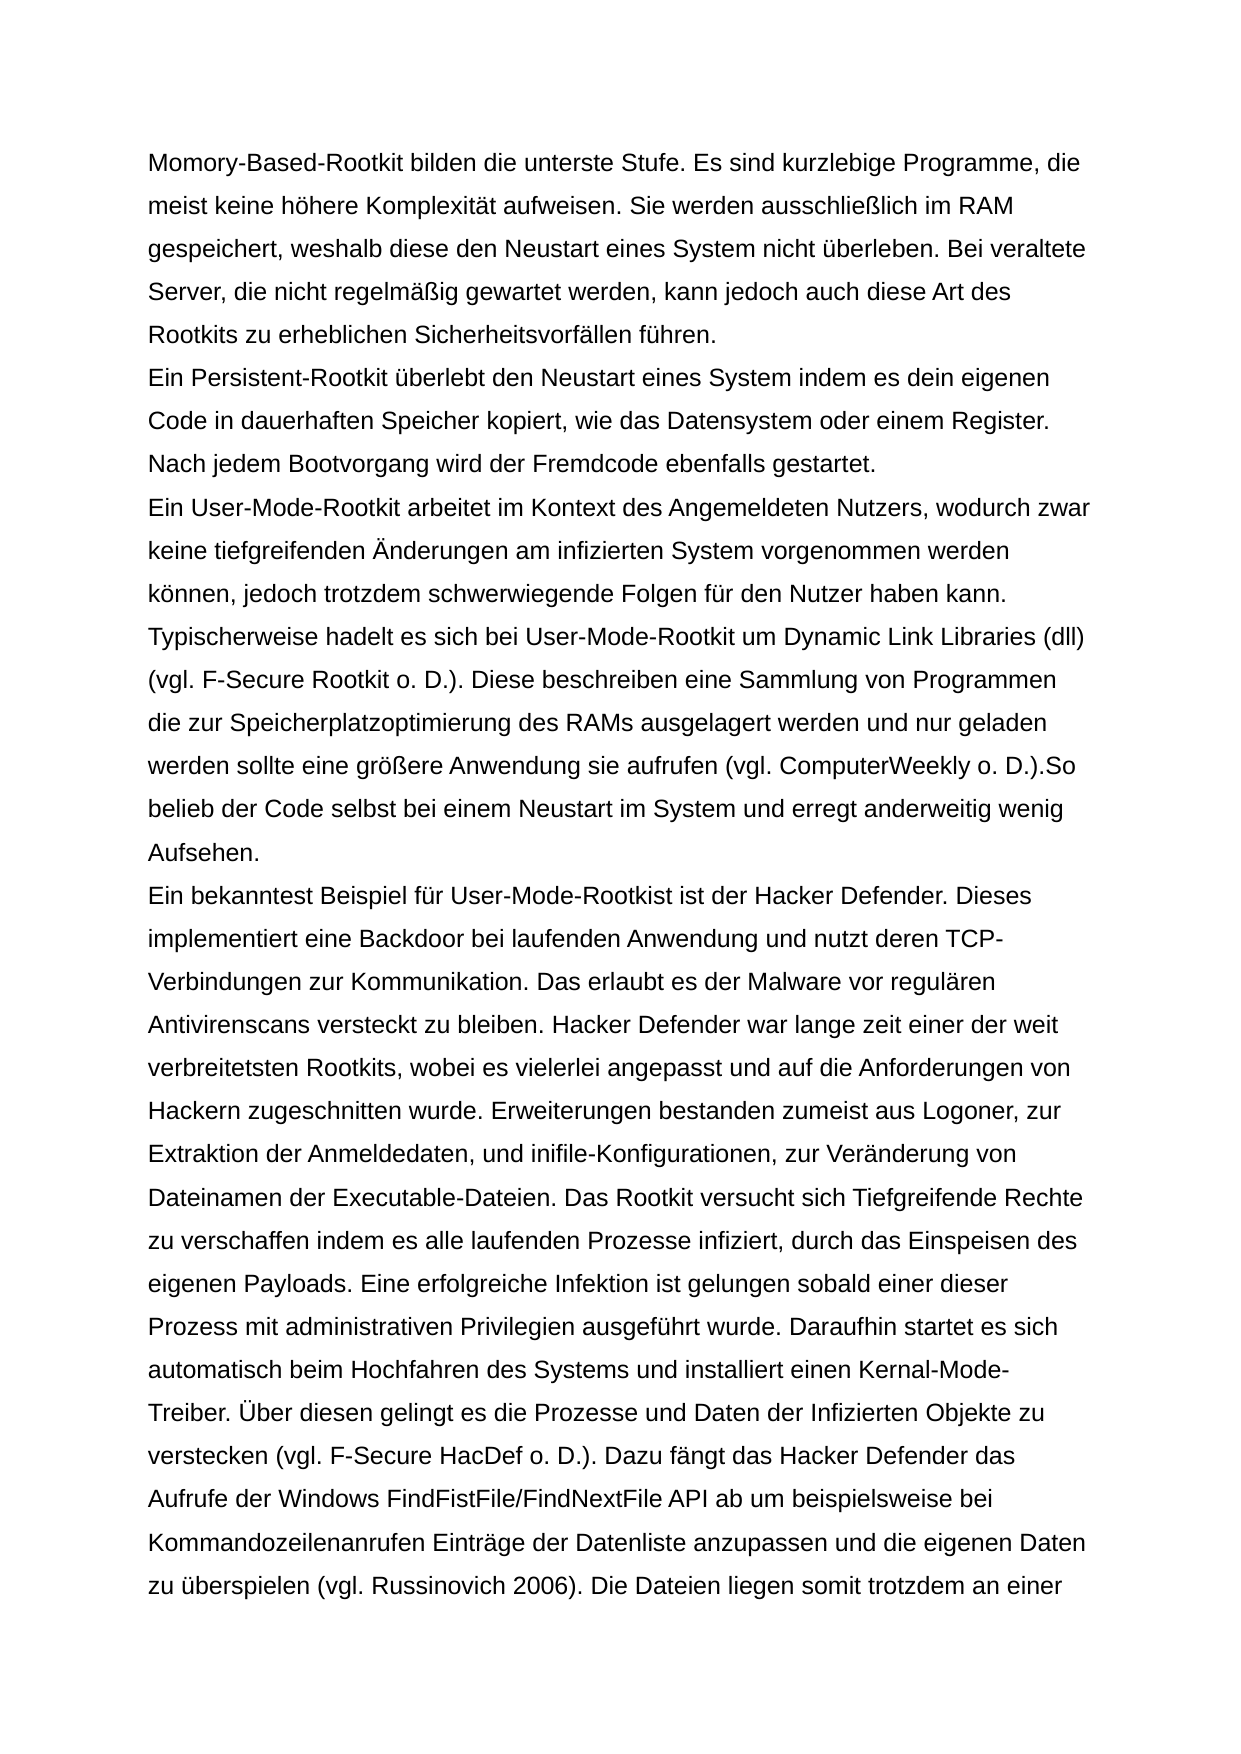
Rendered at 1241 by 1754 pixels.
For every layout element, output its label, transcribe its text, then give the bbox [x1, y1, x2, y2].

text Momory-Based-Rootkit bilden die unterste Stufe. Es sind kurzlebige Programme, die meist keine höhere Komplexität aufweisen. Sie werden ausschließlich im RAM gespeichert, weshalb diese den Neustart eines System nicht überleben. Bei veraltete Server, die nicht regelmäßig gewartet werden, kann jedoch auch diese Art des Rootkits zu erheblichen Sicherheitsvorfällen führen. Ein Persistent-Rootkit überlebt den Neustart eines System indem es dein eigenen Code in dauerhaften Speicher kopiert, wie das Datensystem oder einem Register. Nach jedem Bootvorgang wird der Fremdcode ebenfalls gestartet. Ein User-Mode-Rootkit arbeitet im Kontext des Angemeldeten Nutzers, wodurch zwar keine tiefgreifenden Änderungen am infizierten System vorgenommen werden können, jedoch trotzdem schwerwiegende Folgen für den Nutzer haben kann. Typischerweise hadelt es sich bei User-Mode-Rootkit um Dynamic Link Libraries (dll) (vgl. F-Secure Rootkit o. D.). Diese beschreiben eine Sammlung von Programmen die zur Speicherplatzoptimierung des RAMs ausgelagert werden und nur geladen werden sollte eine größere Anwendung sie aufrufen (vgl. ComputerWeekly o. D.).So belieb der Code selbst bei einem Neustart im System und erregt anderweitig wenig Aufsehen. Ein bekanntest Beispiel für User-Mode-Rootkist ist der Hacker Defender. Dieses implementiert eine Backdoor bei laufenden Anwendung und nutzt deren TCP-Verbindungen zur Kommunikation. Das erlaubt es der Malware vor regulären Antivirenscans versteckt zu bleiben. Hacker Defender war lange zeit einer der weit verbreitetsten Rootkits, wobei es vielerlei angepasst und auf die Anforderungen von Hackern zugeschnitten wurde. Erweiterungen bestanden zumeist aus Logoner, zur Extraktion der Anmeldedaten, und inifile-Konfigurationen, zur Veränderung von Dateinamen der Executable-Dateien. Das Rootkit versucht sich Tiefgreifende Rechte zu verschaffen indem es alle laufenden Prozesse infiziert, durch das Einspeisen des eigenen Payloads. Eine erfolgreiche Infektion ist gelungen sobald einer dieser Prozess mit administrativen Privilegien ausgeführt wurde. Daraufhin startet es sich automatisch beim Hochfahren des Systems und installiert einen Kernal-Mode-Treiber. Über diesen gelingt es die Prozesse und Daten der Infizierten Objekte zu verstecken (vgl. F-Secure HacDef o. D.). Dazu fängt das Hacker Defender das Aufrufe der Windows FindFistFile/FindNextFile API ab um beispielsweise bei Kommandozeilenanrufen Einträge der Datenliste anzupassen und die eigenen Daten zu überspielen (vgl. Russinovich 2006). Die Dateien liegen somit trotzdem an einer [148, 148, 1093, 1599]
